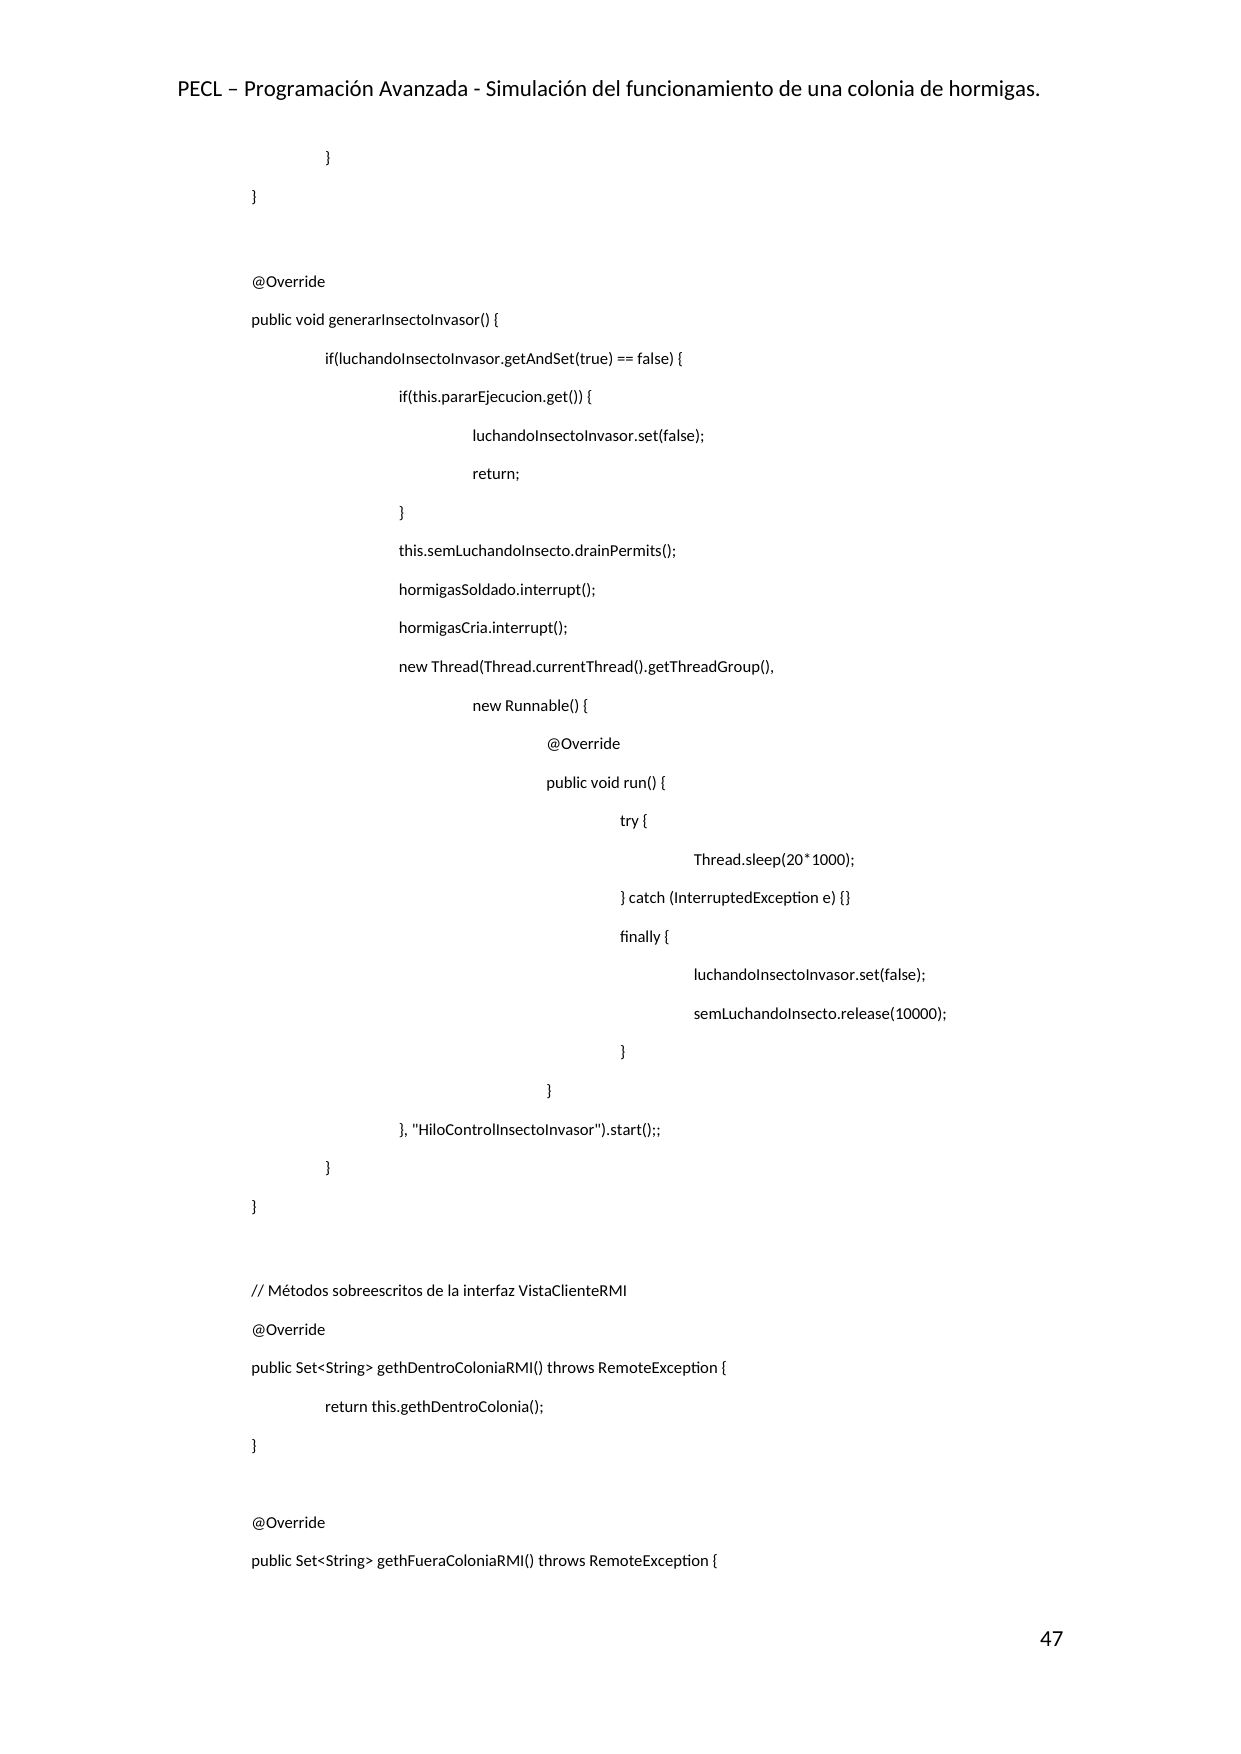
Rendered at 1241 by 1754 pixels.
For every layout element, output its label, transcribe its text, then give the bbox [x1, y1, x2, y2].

text } [177, 1196, 1063, 1216]
text semLuchandoInsecto.release(10000); [177, 1003, 1063, 1023]
text } [177, 502, 1063, 522]
text Thread.sleep(20*1000); [177, 849, 1063, 869]
text } [177, 186, 1063, 206]
text }, "HiloControlInsectoInvasor").start();; [177, 1119, 1063, 1139]
text } [177, 148, 1063, 168]
text public void run() { [177, 772, 1063, 792]
text @Override [177, 1512, 1063, 1532]
text new Thread(Thread.currentThread().getThreadGroup(), [177, 656, 1063, 677]
text finally { [177, 926, 1063, 946]
text this.semLuchandoInsecto.drainPermits(); [177, 541, 1063, 561]
text @Override [177, 733, 1063, 754]
text return; [177, 464, 1063, 484]
text if(luchandoInsectoInvasor.getAndSet(true) == false) { [177, 348, 1063, 368]
text public void generarInsectoInvasor() { [177, 309, 1063, 330]
text @Override [177, 1319, 1063, 1339]
text luchandoInsectoInvasor.set(false); [177, 965, 1063, 985]
text } [177, 1435, 1063, 1455]
text public Set<String> gethDentroColoniaRMI() throws RemoteException { [177, 1358, 1063, 1378]
text hormigasCria.interrupt(); [177, 618, 1063, 638]
text if(this.pararEjecucion.get()) { [177, 387, 1063, 407]
text @Override [177, 271, 1063, 291]
text try { [177, 811, 1063, 831]
text } [177, 1157, 1063, 1178]
text } [177, 1080, 1063, 1101]
text } catch (InterruptedException e) {} [177, 888, 1063, 908]
text luchandoInsectoInvasor.set(false); [177, 425, 1063, 445]
text new Runnable() { [177, 695, 1063, 715]
text // Métodos sobreescritos de la interfaz VistaClienteRMI [177, 1281, 1063, 1301]
text } [177, 1042, 1063, 1062]
text public Set<String> gethFueraColoniaRMI() throws RemoteException { [177, 1551, 1063, 1571]
text hormigasSoldado.interrupt(); [177, 579, 1063, 599]
text return this.gethDentroColonia(); [177, 1396, 1063, 1417]
